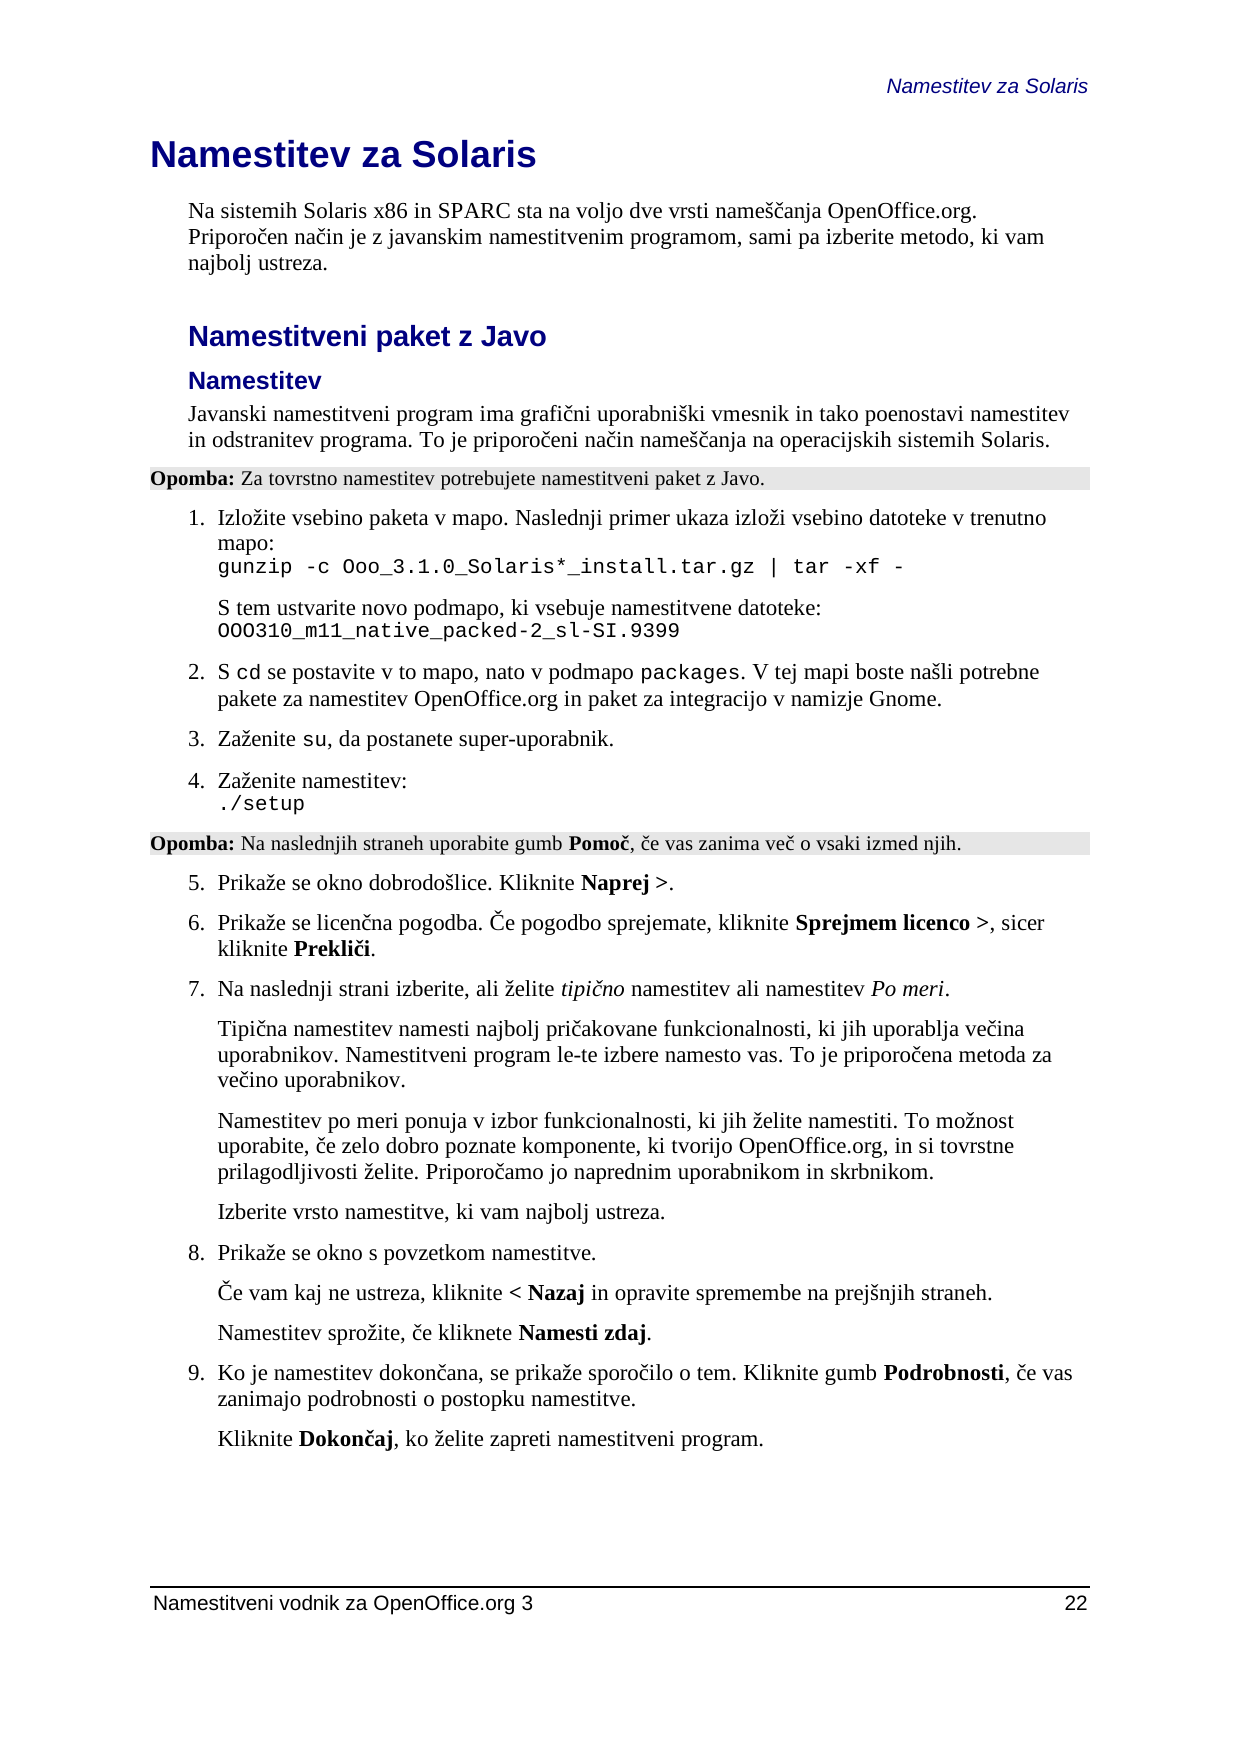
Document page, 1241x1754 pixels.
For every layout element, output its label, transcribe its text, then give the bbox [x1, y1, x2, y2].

list Zaženite su, da postanete super-uporabnik. [188, 726, 1090, 753]
list Kliknite Dokončaj, ko želite zapreti namestitveni program. [188, 1426, 1090, 1452]
list Izložite vsebino paketa v mapo. Naslednji primer ukaza izloži vsebino datoteke v trenutno mapo: gunzip -c Ooo_3.1.0_Solaris*_install.tar.gz | tar -xf - [188, 505, 1090, 580]
text Opomba: Na naslednjih straneh uporabite gumb Pomoč, če vas zanima več o vsaki izmed njih. [150, 832, 1090, 855]
list Prikaže se okno s povzetkom namestitve. [188, 1239, 1090, 1265]
list Namestitev po meri ponuja v izbor funkcionalnosti, ki jih želite namestiti. To možnost uporabite, če zelo dobro poznate komponente, ki tvorijo OpenOffice.org, in si tovrstne prilagodljivosti želite. Priporočamo jo naprednim uporabnikom in skrbnikom. [188, 1108, 1090, 1184]
subtitle Namestitev [188, 367, 1090, 395]
subtitle Namestitev za Solaris [150, 134, 1090, 176]
list Namestitev sprožite, če kliknete Namesti zdaj. [188, 1320, 1090, 1346]
subtitle Namestitveni paket z Javo [188, 320, 1090, 352]
list Prikaže se licenčna pogodba. Če pogodbo sprejemate, kliknite Sprejmem licenco >, sicer kliknite Prekliči. [188, 910, 1090, 961]
list S cd se postavite v to mapo, nato v podmapo packages. V tej mapi boste našli potrebne pakete za namestitev OpenOffice.org in paket za integracijo v namizje Gnome. [188, 659, 1090, 711]
list Tipična namestitev namesti najbolj pričakovane funkcionalnosti, ki jih uporablja večina uporabnikov. Namestitveni program le-te izbere namesto vas. To je priporočena metoda za večino uporabnikov. [188, 1016, 1090, 1093]
list Zaženite namestitev: ./setup [188, 768, 1090, 817]
list Če vam kaj ne ustreza, kliknite < Nazaj in opravite spremembe na prejšnjih straneh. [188, 1280, 1090, 1305]
list Na naslednji strani izberite, ali želite tipično namestitev ali namestitev Po meri. [188, 976, 1090, 1002]
list Ko je namestitev dokončana, se prikaže sporočilo o tem. Kliknite gumb Podrobnosti, če vas zanimajo podrobnosti o postopku namestitve. [188, 1360, 1090, 1411]
text Na sistemih Solaris x86 in SPARC sta na voljo dve vrsti nameščanja OpenOffice.org. Priporočen način je z javanskim namestitvenim programom, sami pa izberite metodo, ki vam najbolj ustreza. [188, 198, 1090, 275]
text Opomba: Za tovrstno namestitev potrebujete namestitveni paket z Javo. [150, 467, 1090, 490]
list Prikaže se okno dobrodošlice. Kliknite Naprej >. [188, 870, 1090, 895]
list S tem ustvarite novo podmapo, ki vsebuje namestitvene datoteke: OOO310_m11_native_packed-2_sl-SI.9399 [188, 594, 1090, 644]
text Javanski namestitveni program ima grafični uporabniški vmesnik in tako poenostavi namestitev in odstranitev programa. To je priporočeni način nameščanja na operacijskih sistemih Solaris. [188, 401, 1090, 452]
list Izberite vrsto namestitve, ki vam najbolj ustreza. [188, 1199, 1090, 1224]
